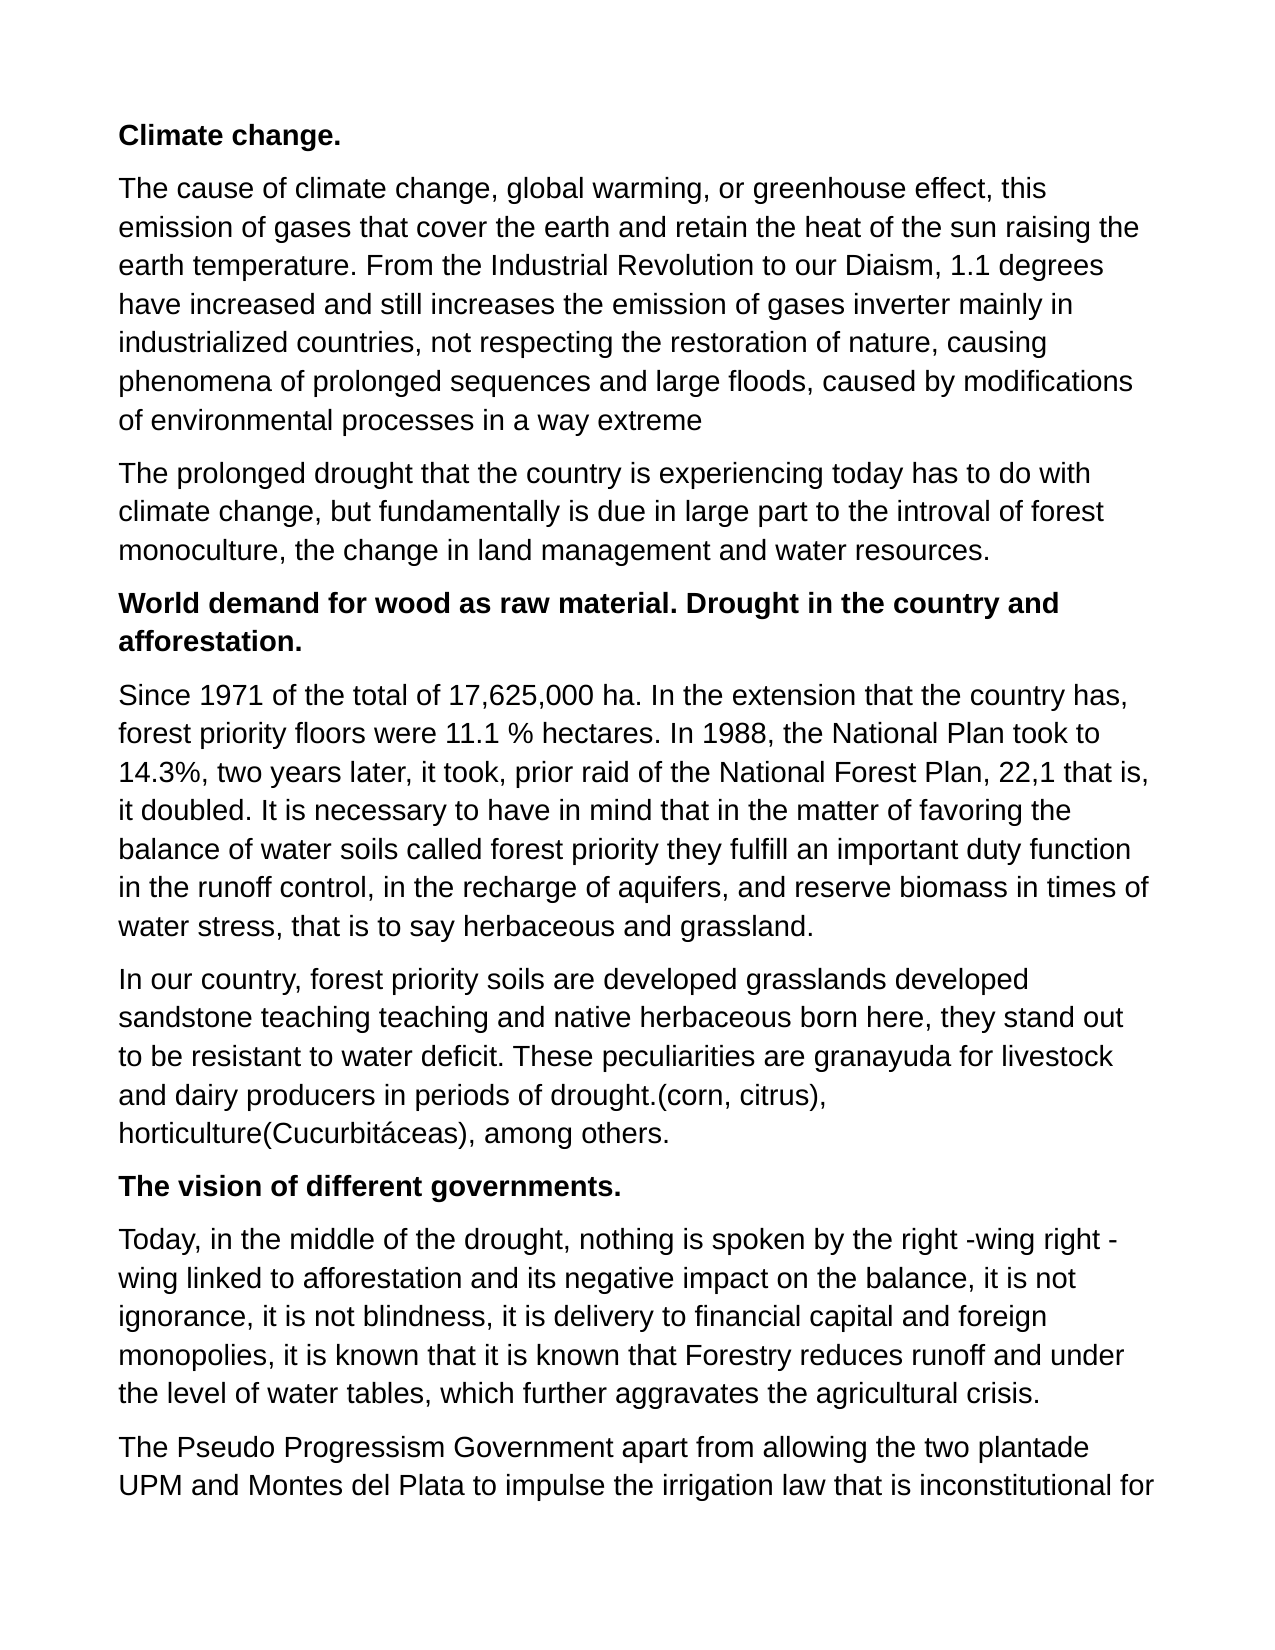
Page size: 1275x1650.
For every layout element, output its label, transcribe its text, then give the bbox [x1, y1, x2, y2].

text The Pseudo Progressism Government apart from allowing the two plantade UPM and Montes del Plata to impulse the irrigation law that is inconstitutional for [118, 1429, 1157, 1502]
text Climate change. [118, 118, 1157, 152]
text In our country, forest priority soils are developed grasslands developed sandstone teaching teaching and native herbaceous born here, they stand out to be resistant to water deficit. These peculiarities are granayuda for livestock and dairy producers in periods of drought.(corn, citrus), horticulture(Cucurbitáceas), among others. [118, 962, 1157, 1149]
text The vision of different governments. [118, 1169, 1157, 1203]
text The cause of climate change, global warming, or greenhouse effect, this emission of gases that cover the earth and retain the heat of the sun raising the earth temperature. From the Industrial Revolution to our Diaism, 1.1 degrees have increased and still increases the emission of gases inverter mainly in industrialized countries, not respecting the restoration of nature, causing phenomena of prolonged sequences and large floods, caused by modifications of environmental processes in a way extreme [118, 171, 1157, 436]
text Today, in the middle of the drought, nothing is spoken by the right -wing right -wing linked to afforestation and its negative impact on the balance, it is not ignorance, it is not blindness, it is delivery to financial capital and foreign monopolies, it is known that it is known that Forestry reduces runoff and under the level of water tables, which further aggravates the agricultural crisis. [118, 1222, 1157, 1410]
text World demand for wood as raw material. Drought in the country and afforestation. [118, 586, 1157, 658]
text The prolonged drought that the country is experiencing today has to do with climate change, but fundamentally is due in large part to the introval of forest monoculture, the change in land management and water resources. [118, 456, 1157, 566]
text Since 1971 of the total of 17,625,000 ha. In the extension that the country has, forest priority floors were 11.1 % hectares. In 1988, the National Plan took to 14.3%, two years later, it took, prior raid of the National Forest Plan, 22,1 that is, it doubled. It is necessary to have in mind that in the matter of favoring the balance of water soils called forest priority they fulfill an important duty function in the runoff control, in the recharge of aquifers, and reserve biomass in times of water stress, that is to say herbaceous and grassland. [118, 677, 1157, 942]
